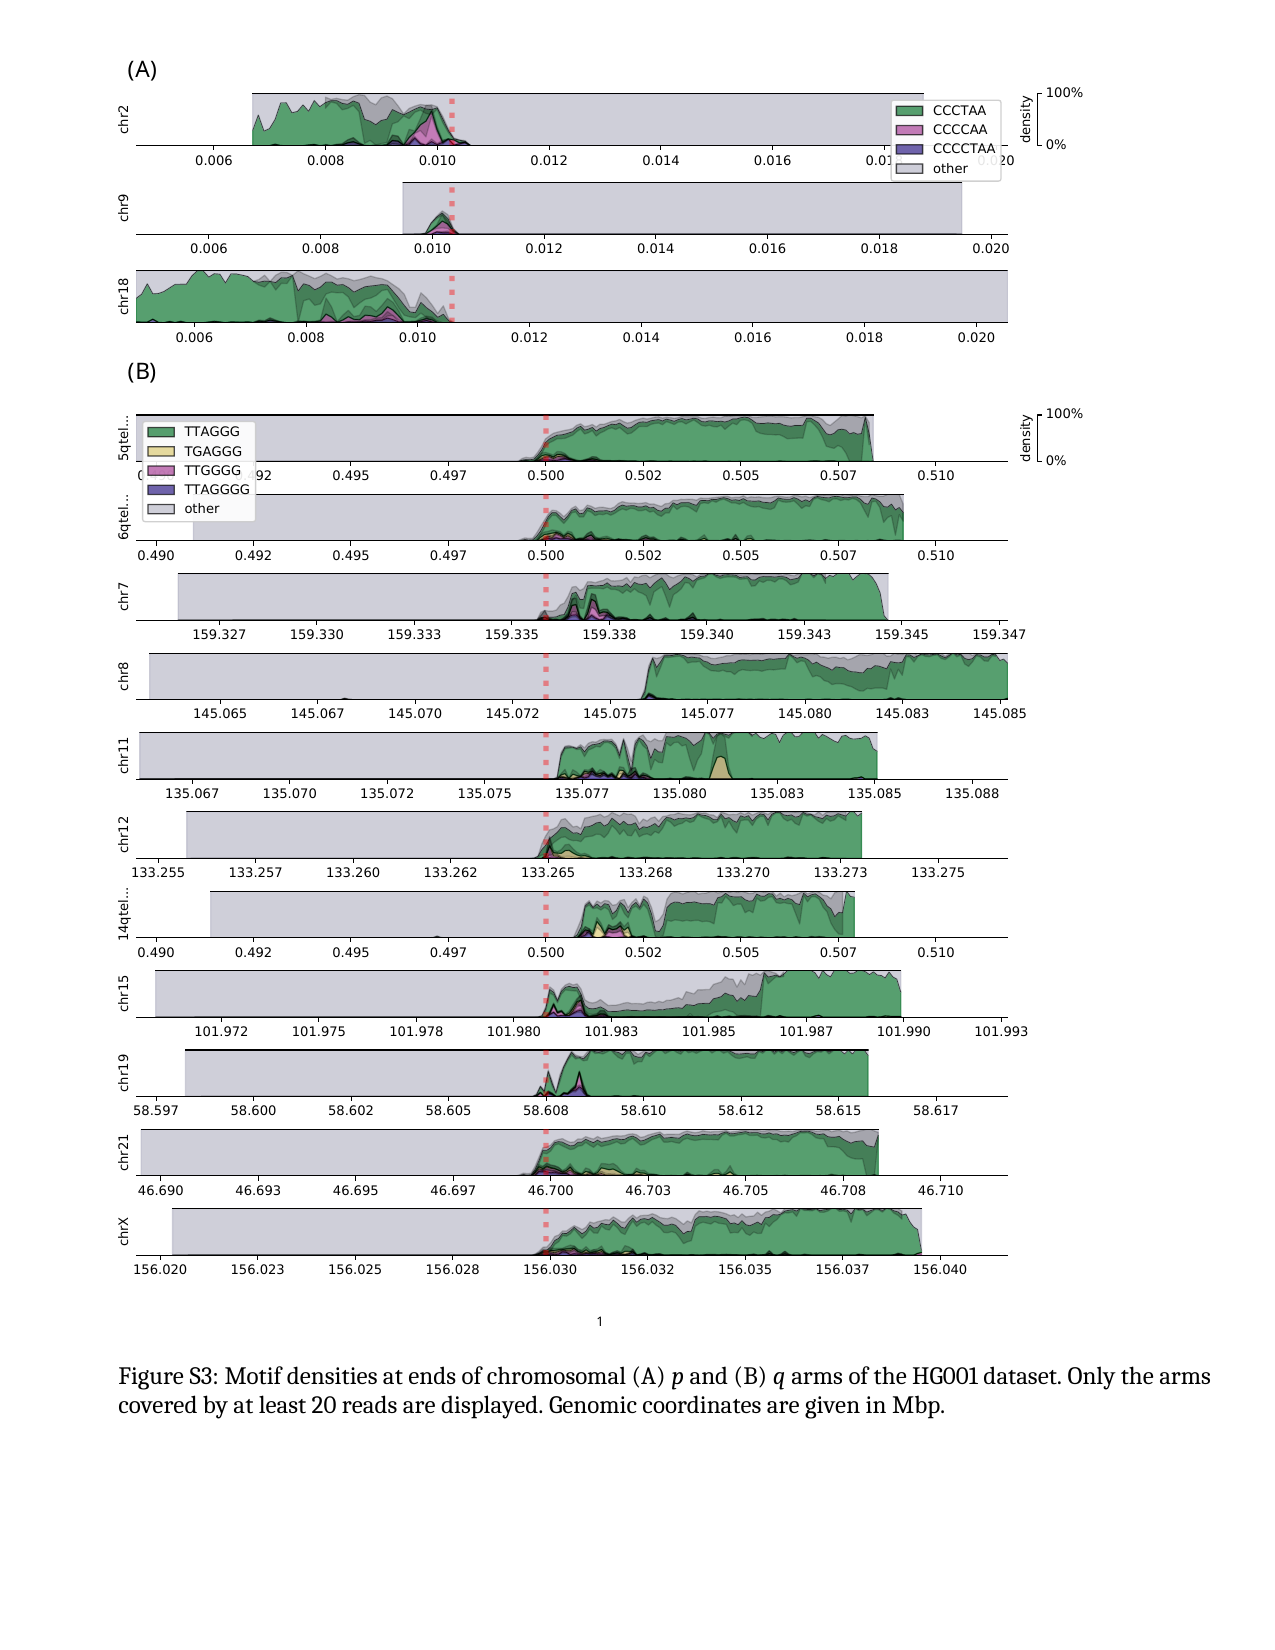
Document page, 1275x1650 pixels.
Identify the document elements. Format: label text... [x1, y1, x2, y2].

text Figure S3: Motif densities at ends of chromosomal (A) p and (B) q arms of the HG001 dataset. Only the arms covered by at least 20 reads are displayed. Genomic coordinates are given in Mbp. [118, 1362, 1216, 1420]
